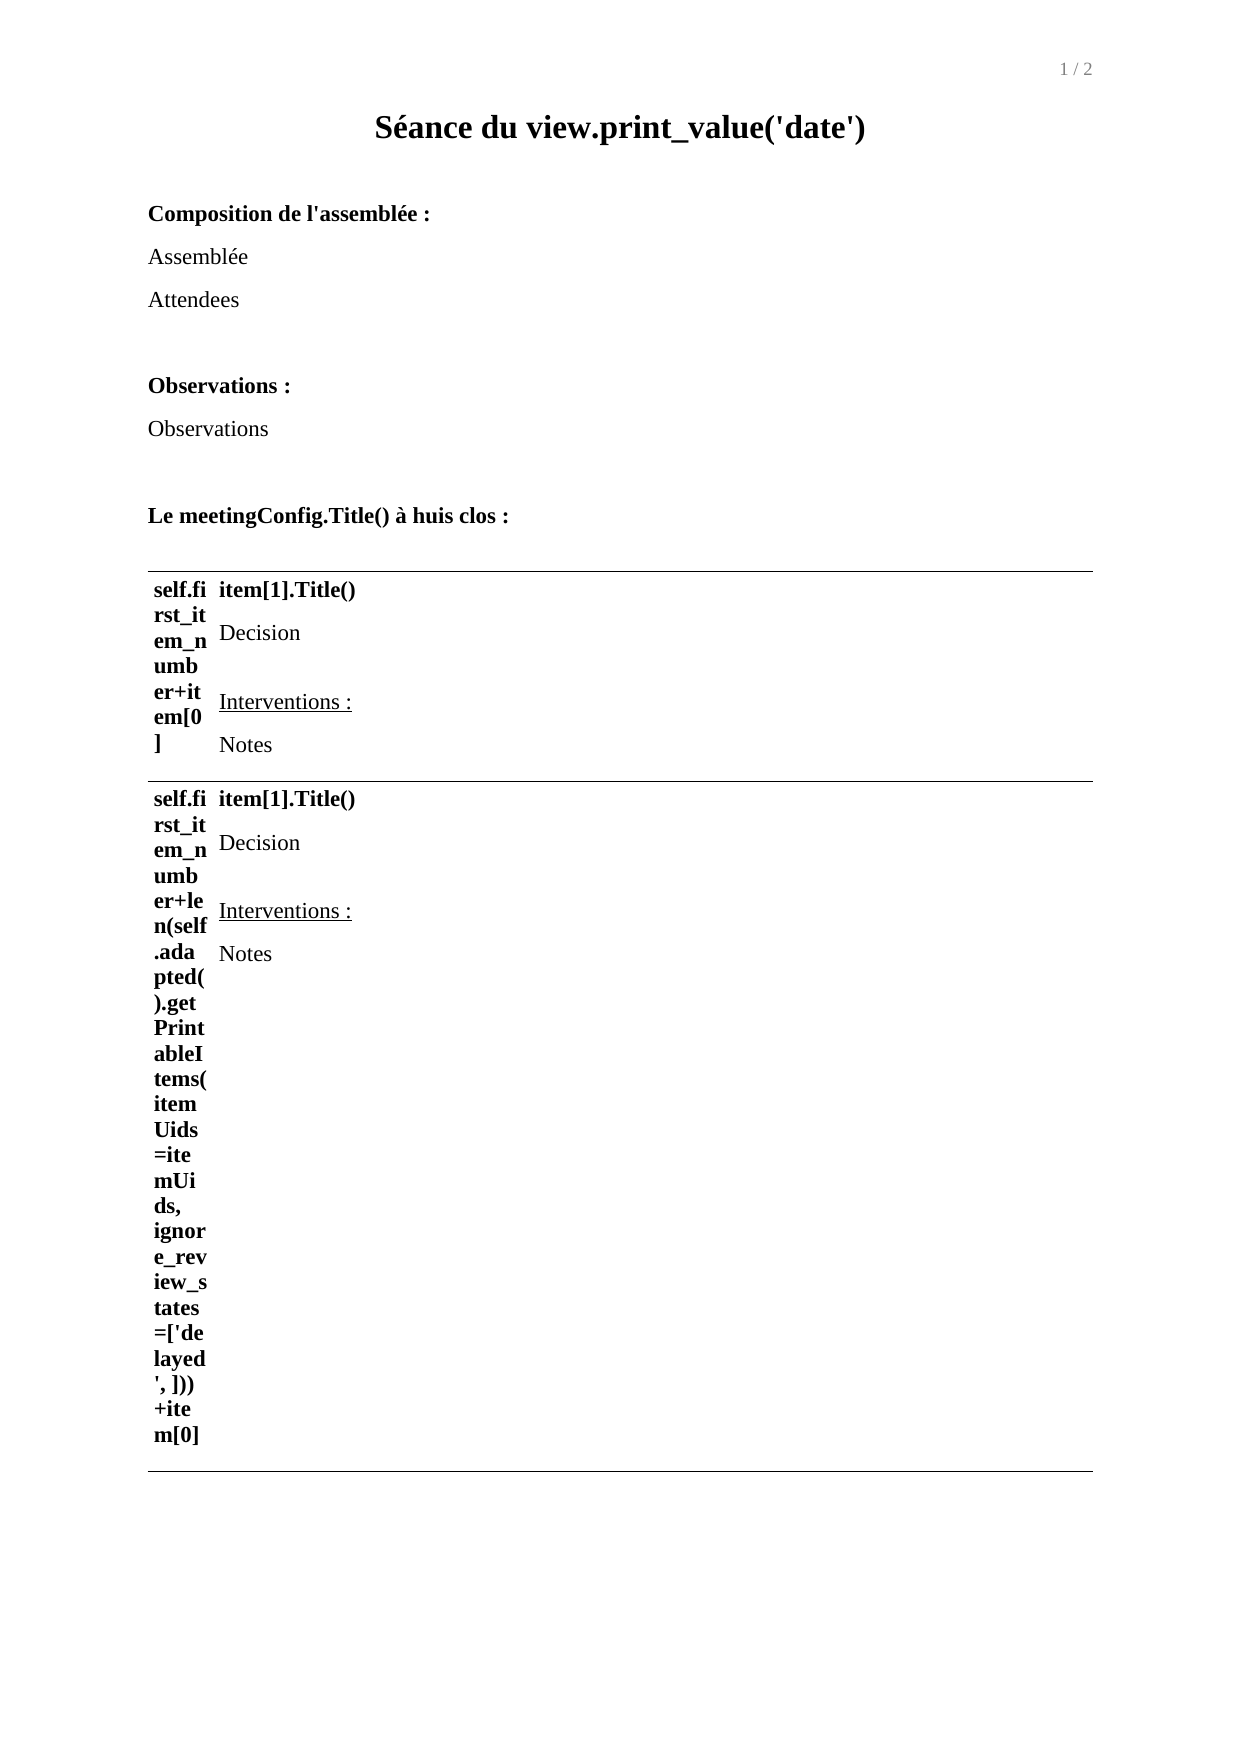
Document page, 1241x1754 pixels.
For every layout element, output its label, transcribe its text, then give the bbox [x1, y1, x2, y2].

text Attendees [148, 287, 1092, 312]
table_cell [148, 1472, 213, 1525]
text Observations : [148, 373, 1092, 399]
table_header self.first_item_number+len(self.adapted().getPrintableItems(itemUids=itemUids, ignore_review_states=['delayed', ]))+item[0] [148, 782, 213, 1471]
text Le meetingConfig.Title() à huis clos : [148, 503, 1092, 553]
text Observations [148, 416, 1092, 442]
table_header self.first_item_number+item[0] [148, 572, 213, 781]
text Assemblée [148, 244, 1092, 269]
table_header item[1].Title() Decision Interventions : Notes [213, 572, 1093, 781]
table_header item[1].Title() Decision Interventions : Notes [213, 782, 1093, 1471]
text Séance du view.print_value('date') [148, 109, 1092, 183]
text Composition de l'assemblée : [148, 201, 1092, 226]
table_cell [213, 1472, 1093, 1525]
